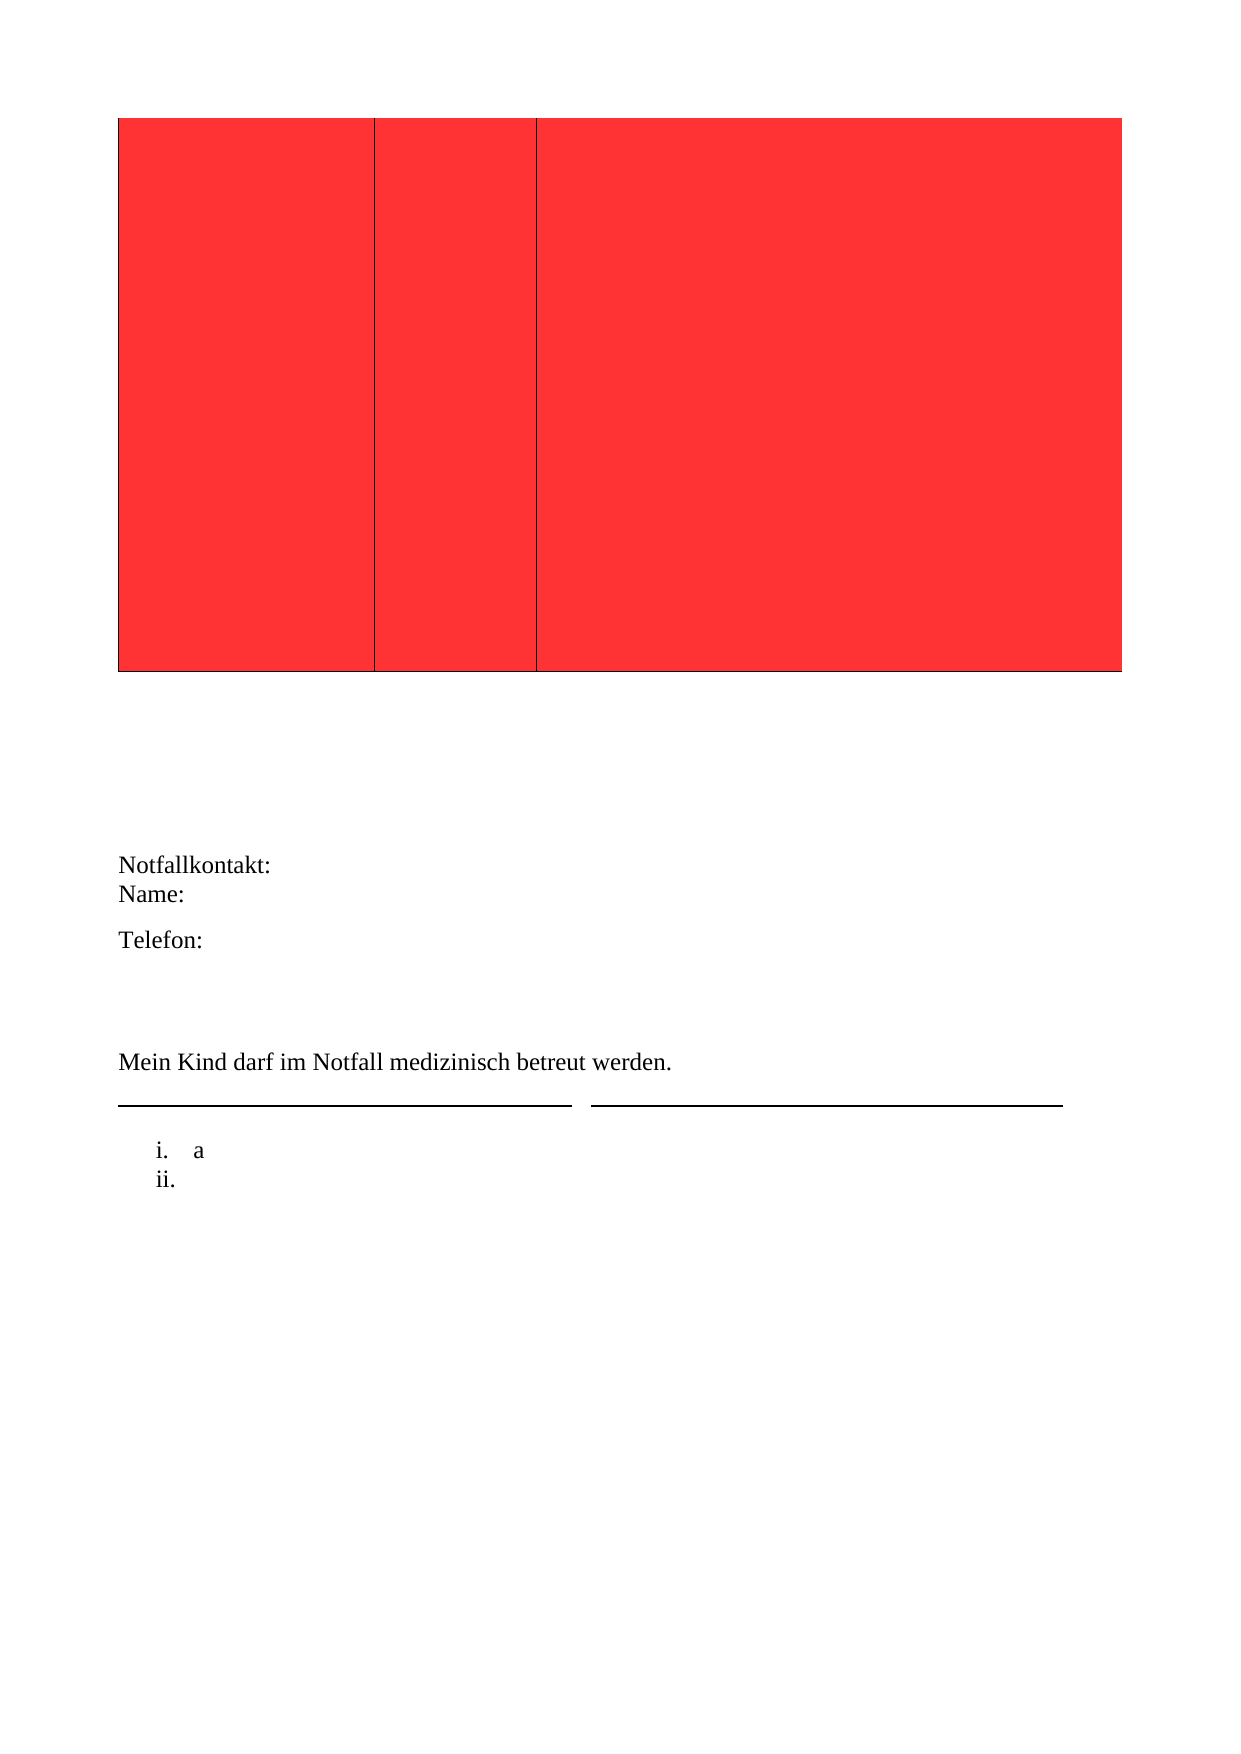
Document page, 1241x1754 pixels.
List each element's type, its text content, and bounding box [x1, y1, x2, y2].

table_header [591, 1076, 1063, 1105]
table_header [217, 879, 1122, 926]
table_header [118, 700, 1122, 850]
table_header [375, 118, 536, 671]
table_header [118, 1076, 572, 1105]
table_header Name: [118, 879, 217, 926]
text Notfallkontakt: [118, 850, 1122, 879]
table_cell [217, 926, 1122, 972]
text Mein Kind darf im Notfall medizinisch betreut werden. [118, 1047, 1122, 1076]
table_cell Telefon: [118, 926, 217, 972]
table_header [119, 118, 374, 671]
table_header [572, 1076, 591, 1106]
table_header [537, 118, 1122, 671]
list a [156, 1135, 1122, 1164]
